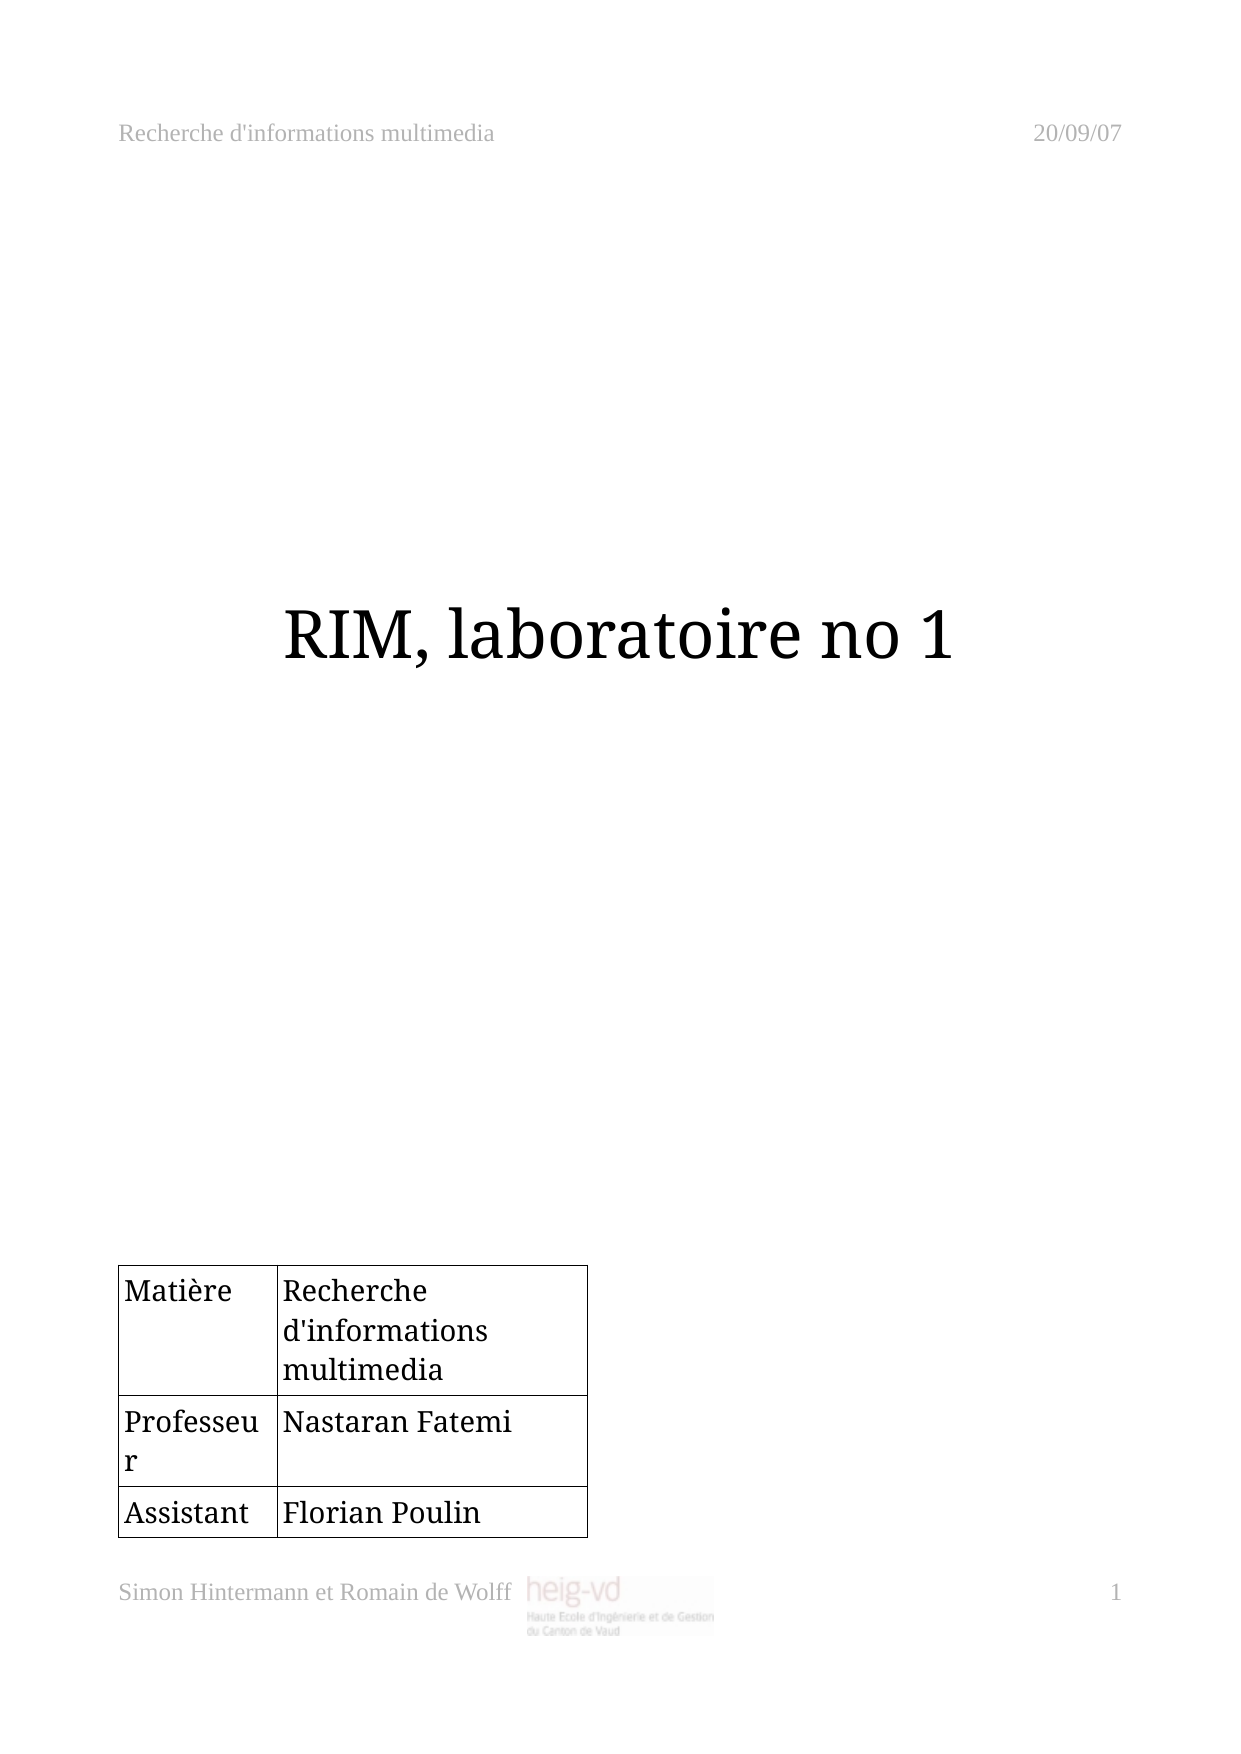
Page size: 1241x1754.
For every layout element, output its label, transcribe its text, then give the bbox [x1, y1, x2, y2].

subtitle RIM, laboratoire no 1 [118, 587, 1122, 678]
table_header Recherche d'informations multimedia [278, 1266, 587, 1395]
table_cell Nastaran Fatemi [278, 1396, 587, 1486]
table_header Matière [119, 1266, 277, 1395]
table_cell Professeur [119, 1396, 277, 1486]
table_cell Florian Poulin [278, 1487, 587, 1537]
table_cell Assistant [119, 1487, 277, 1537]
picture [527, 1576, 714, 1636]
